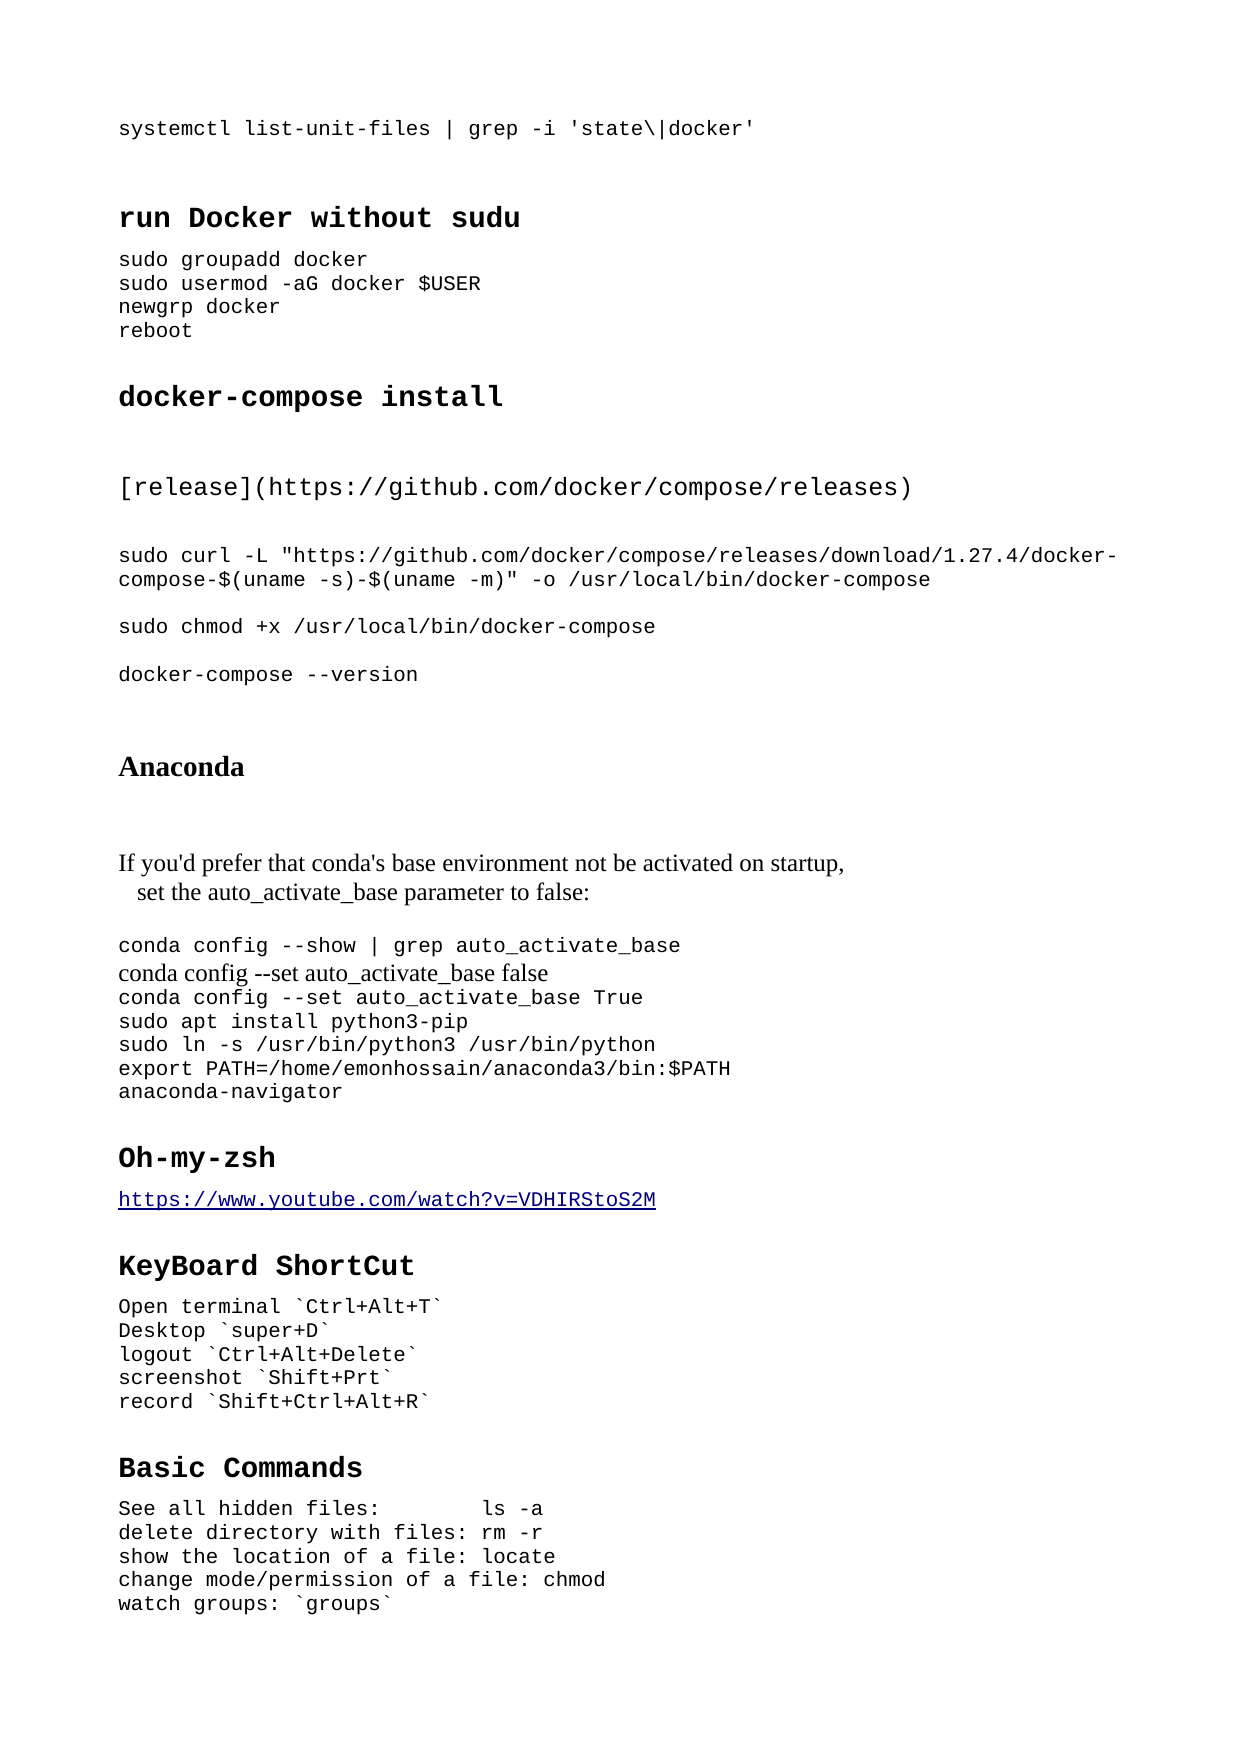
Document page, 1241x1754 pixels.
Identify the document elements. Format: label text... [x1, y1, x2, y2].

text sudo chmod +x /usr/local/bin/docker-compose [118, 616, 1122, 640]
text sudo usermod -aG docker $USER [118, 273, 1122, 296]
text systemctl list-unit-files | grep -i 'state\|docker' [118, 118, 1122, 142]
text sudo curl -L "https://github.com/docker/compose/releases/download/1.27.4/docker-compose-$(uname -s)-$(uname -m)" -o /usr/local/bin/docker-compose [118, 545, 1122, 593]
text reboot [118, 320, 1122, 344]
text conda config --set auto_activate_base false [118, 958, 1122, 987]
text sudo apt install python3-pip [118, 1011, 1122, 1034]
text Open terminal `Ctrl+Alt+T` [118, 1296, 1122, 1320]
text conda config --set auto_activate_base True [118, 987, 1122, 1011]
subtitle docker-compose install [118, 382, 1122, 415]
text sudo ln -s /usr/bin/python3 /usr/bin/python [118, 1034, 1122, 1058]
text watch groups: `groups` [118, 1593, 1122, 1617]
text anaconda-navigator [118, 1082, 1122, 1105]
text newgrp docker [118, 296, 1122, 320]
text https://www.youtube.com/watch?v=VDHIRStoS2M [118, 1189, 1122, 1213]
text sudo groupadd docker [118, 249, 1122, 273]
text screenshot `Shift+Prt` [118, 1367, 1122, 1391]
subtitle Oh-my-zsh [118, 1143, 1122, 1176]
text If you'd prefer that conda's base environment not be activated on startup, [118, 848, 1122, 877]
text logout `Ctrl+Alt+Delete` [118, 1344, 1122, 1367]
text delete directory with files: rm -r [118, 1522, 1122, 1546]
text [release](https://github.com/docker/compose/releases) [118, 475, 1122, 503]
text change mode/permission of a file: chmod [118, 1569, 1122, 1593]
subtitle run Docker without sudu [118, 204, 1122, 237]
text Desktop `super+D` [118, 1320, 1122, 1344]
text show the location of a file: locate [118, 1546, 1122, 1569]
text set the auto_activate_base parameter to false: [118, 877, 1122, 906]
subtitle Basic Commands [118, 1453, 1122, 1486]
text docker-compose --version [118, 664, 1122, 687]
subtitle Anaconda [118, 749, 1122, 783]
subtitle KeyBoard ShortCut [118, 1251, 1122, 1284]
text See all hidden files: ls -a [118, 1498, 1122, 1522]
text record `Shift+Ctrl+Alt+R` [118, 1391, 1122, 1414]
text export PATH=/home/emonhossain/anaconda3/bin:$PATH [118, 1058, 1122, 1082]
text conda config --show | grep auto_activate_base [118, 934, 1122, 958]
